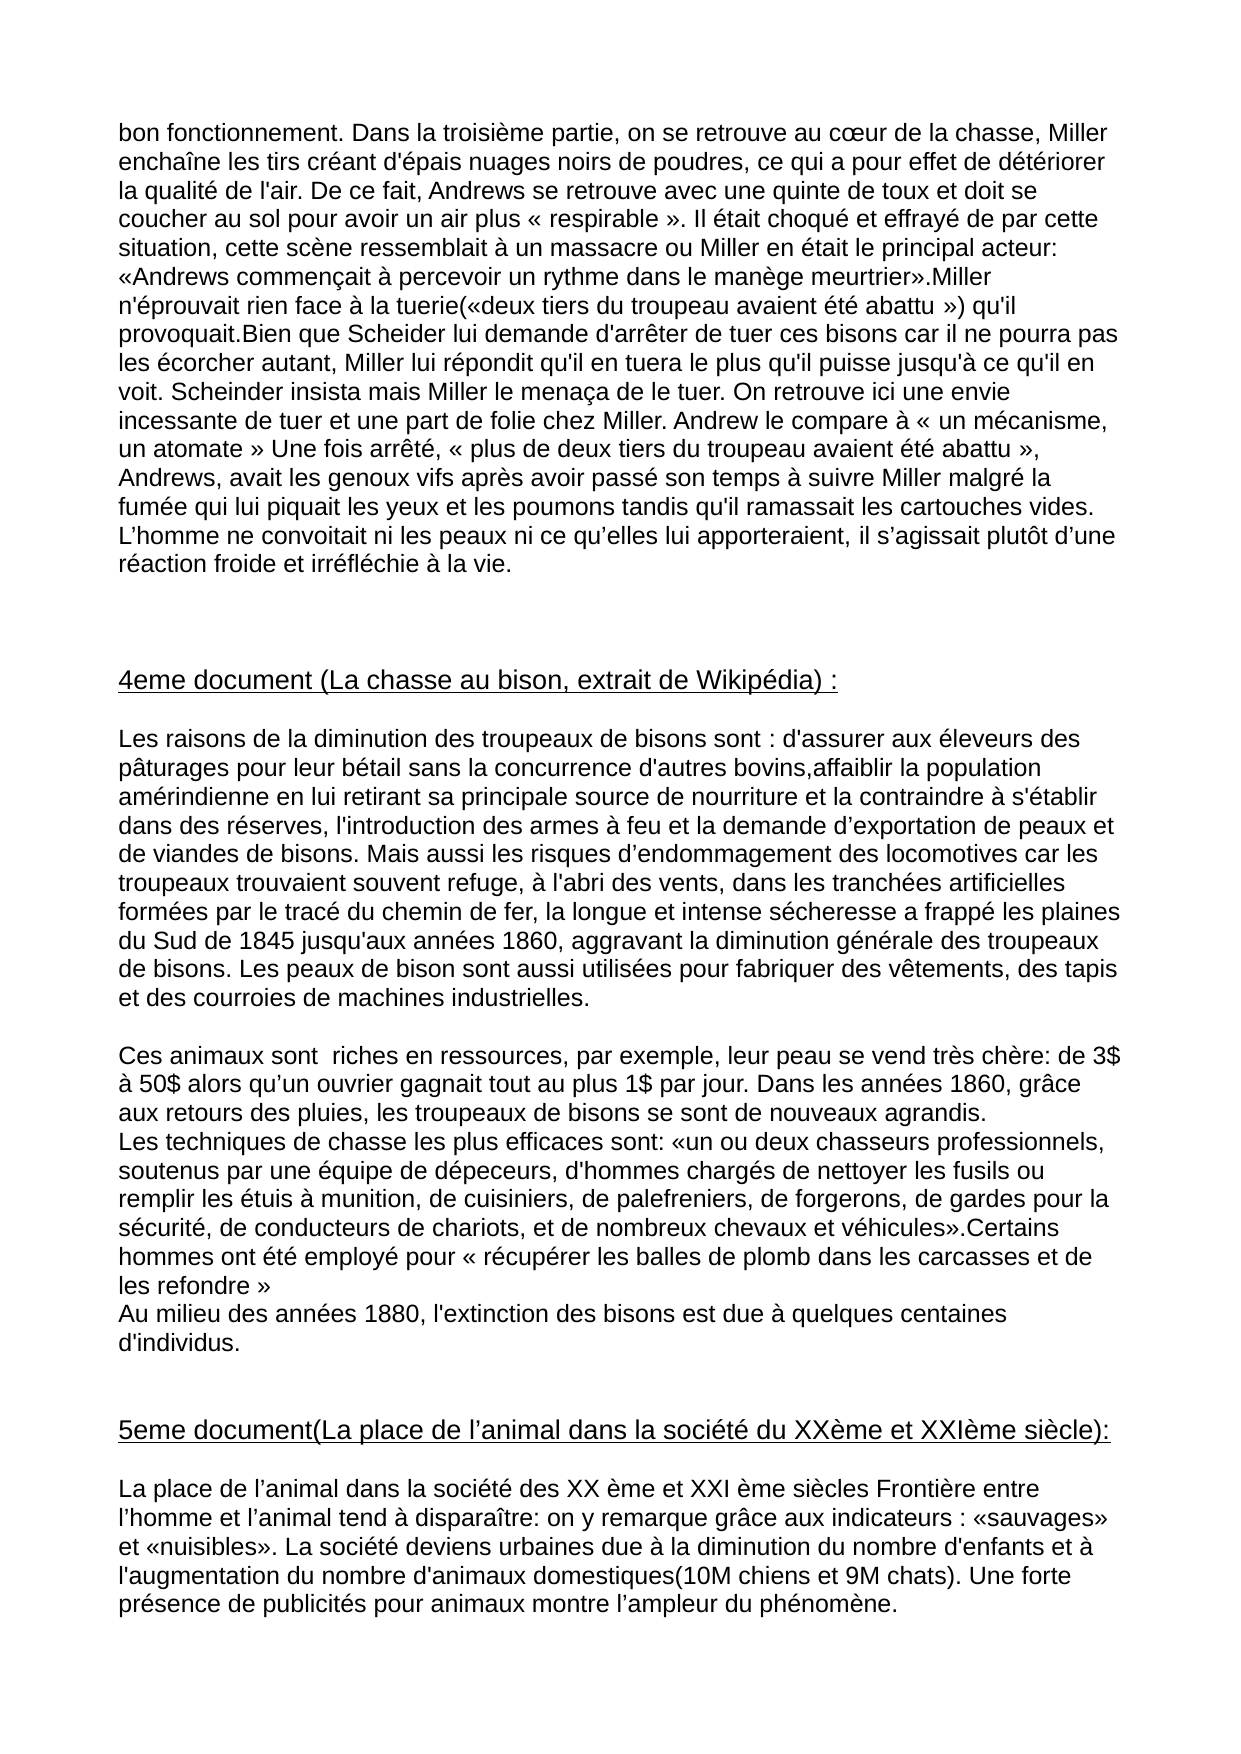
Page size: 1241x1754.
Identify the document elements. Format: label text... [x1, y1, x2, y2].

text La place de l’animal dans la société des XX ème et XXI ème siècles Frontière entre l’homme et l’animal tend à disparaître: on y remarque grâce aux indicateurs : «sauvages» et «nuisibles». La société deviens urbaines due à la diminution du nombre d'enfants et à l'augmentation du nombre d'animaux domestiques(10M chiens et 9M chats). Une forte présence de publicités pour animaux montre l’ampleur du phénomène. [118, 1474, 1122, 1618]
text Au milieu des années 1880, l'extinction des bisons est due à quelques centaines d'individus. [118, 1299, 1122, 1357]
text 5eme document(La place de l’animal dans la société du XXème et XXIème siècle): [118, 1414, 1122, 1446]
text Les raisons de la diminution des troupeaux de bisons sont : d'assurer aux éleveurs des pâturages pour leur bétail sans la concurrence d'autres bovins,affaiblir la population amérindienne en lui retirant sa principale source de nourriture et la contraindre à s'établir dans des réserves, l'introduction des armes à feu et la demande d’exportation de peaux et de viandes de bisons. Mais aussi les risques d’endommagement des locomotives car les troupeaux trouvaient souvent refuge, à l'abri des vents, dans les tranchées artificielles formées par le tracé du chemin de fer, la longue et intense sécheresse a frappé les plaines du Sud de 1845 jusqu'aux années 1860, aggravant la diminution générale des troupeaux de bisons. Les peaux de bison sont aussi utilisées pour fabriquer des vêtements, des tapis et des courroies de machines industrielles. [118, 724, 1122, 1012]
text bon fonctionnement. Dans la troisième partie, on se retrouve au cœur de la chasse, Miller enchaîne les tirs créant d'épais nuages noirs de poudres, ce qui a pour effet de détériorer la qualité de l'air. De ce fait, Andrews se retrouve avec une quinte de toux et doit se coucher au sol pour avoir un air plus « respirable ». Il était choqué et effrayé de par cette situation, cette scène ressemblait à un massacre ou Miller en était le principal acteur: «Andrews commençait à percevoir un rythme dans le manège meurtrier».Miller n'éprouvait rien face à la tuerie(«deux tiers du troupeau avaient été abattu ») qu'il provoquait.Bien que Scheider lui demande d'arrêter de tuer ces bisons car il ne pourra pas les écorcher autant, Miller lui répondit qu'il en tuera le plus qu'il puisse jusqu'à ce qu'il en voit. Scheinder insista mais Miller le menaça de le tuer. On retrouve ici une envie incessante de tuer et une part de folie chez Miller. Andrew le compare à « un mécanisme, un atomate » Une fois arrêté, « plus de deux tiers du troupeau avaient été abattu », Andrews, avait les genoux vifs après avoir passé son temps à suivre Miller malgré la fumée qui lui piquait les yeux et les poumons tandis qu'il ramassait les cartouches vides. [118, 118, 1121, 521]
text Les techniques de chasse les plus efficaces sont: «un ou deux chasseurs professionnels, soutenus par une équipe de dépeceurs, d'hommes chargés de nettoyer les fusils ou remplir les étuis à munition, de cuisiniers, de palefreniers, de forgerons, de gardes pour la sécurité, de conducteurs de chariots, et de nombreux chevaux et véhicules».Certains hommes ont été employé pour « récupérer les balles de plomb dans les carcasses et de les refondre » [118, 1127, 1122, 1299]
text L’homme ne convoitait ni les peaux ni ce qu’elles lui apporteraient, il s’agissait plutôt d’une réaction froide et irréfléchie à la vie. [118, 521, 1121, 578]
text 4eme document (La chasse au bison, extrait de Wikipédia) : [118, 664, 1122, 696]
text Ces animaux sont riches en ressources, par exemple, leur peau se vend très chère: de 3$ à 50$ alors qu’un ouvrier gagnait tout au plus 1$ par jour. Dans les années 1860, grâce aux retours des pluies, les troupeaux de bisons se sont de nouveaux agrandis. [118, 1041, 1122, 1127]
